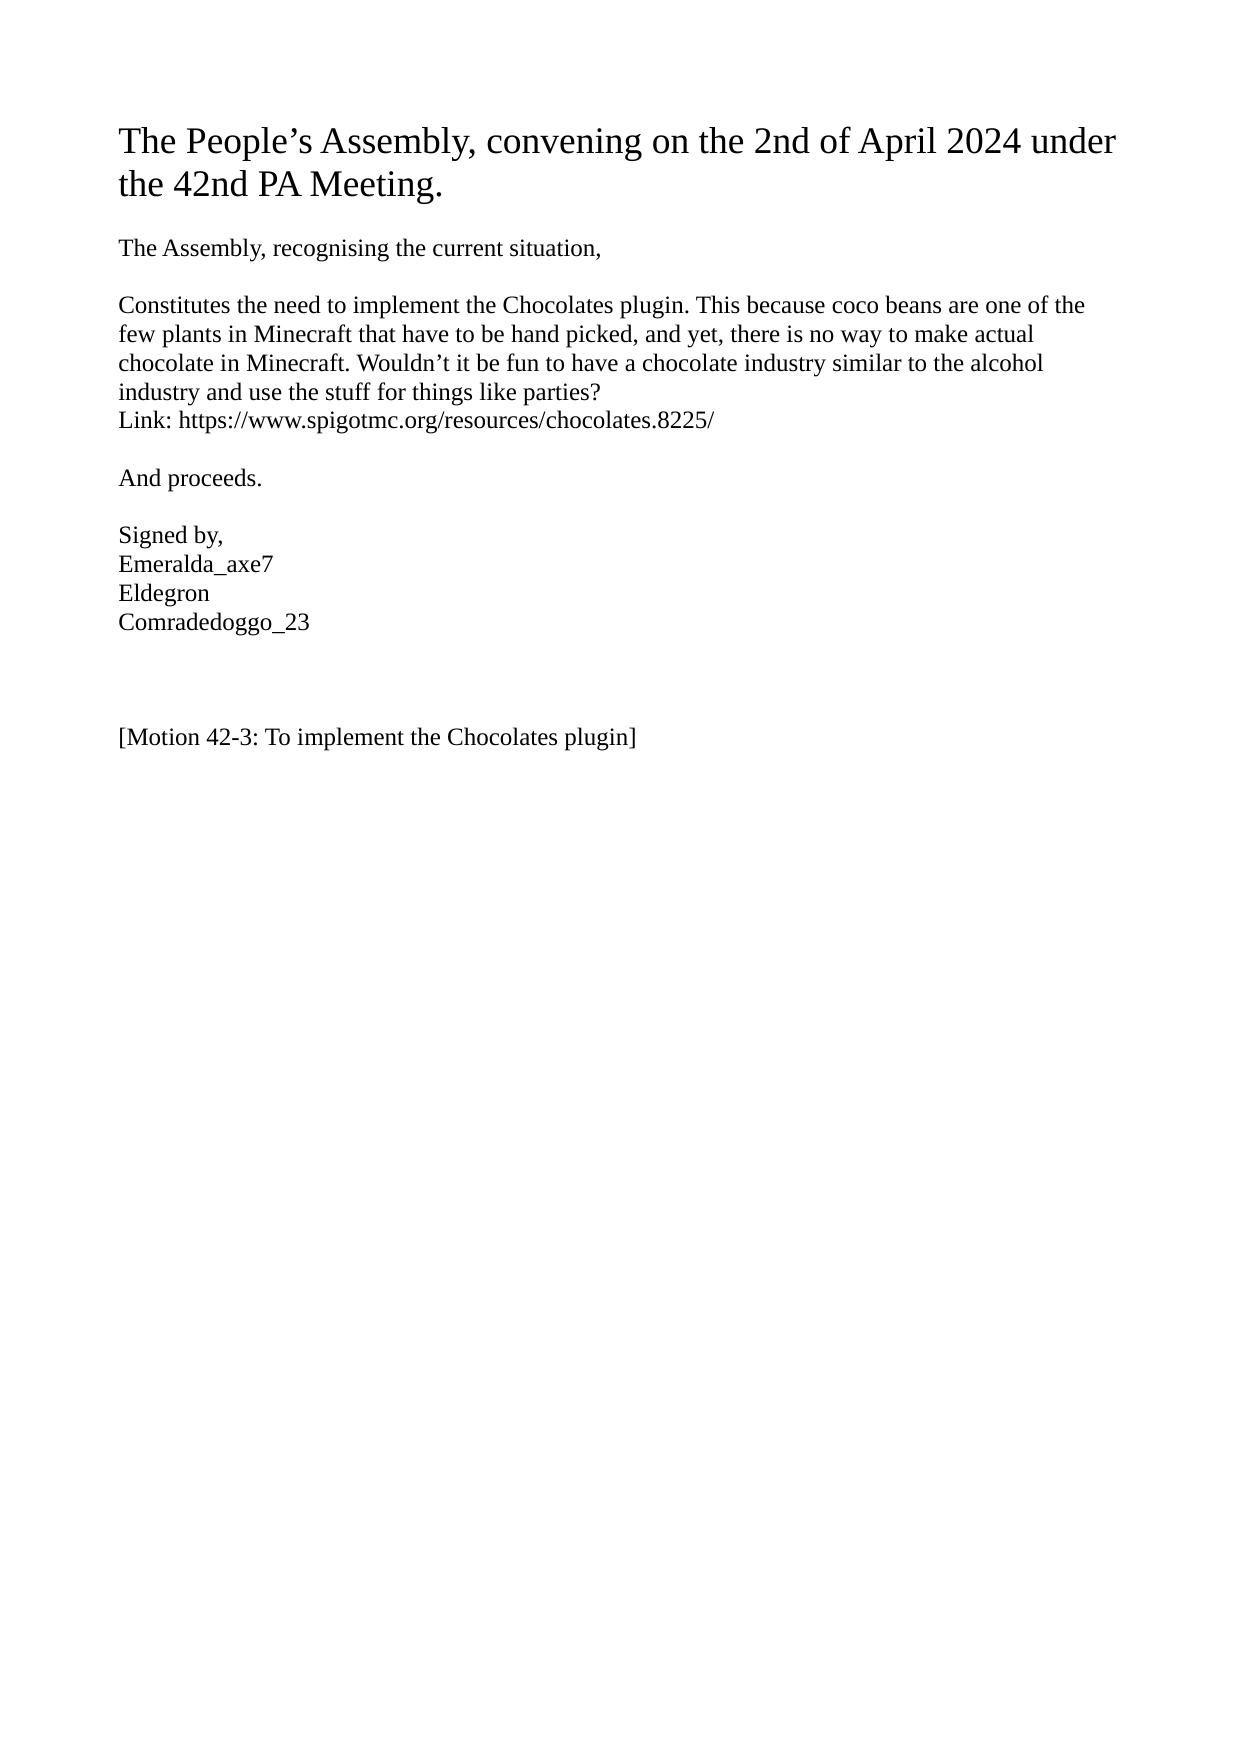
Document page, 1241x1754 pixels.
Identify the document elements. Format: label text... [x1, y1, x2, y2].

text The Assembly, recognising the current situation, [118, 233, 1122, 262]
text The People’s Assembly, convening on the 2nd of April 2024 under the 42nd PA Meeting. [118, 118, 1122, 204]
text Signed by, [118, 521, 1122, 549]
text [Motion 42-3: To implement the Chocolates plugin] [118, 722, 1122, 751]
text Eldegron [118, 578, 1122, 607]
text Link: https://www.spigotmc.org/resources/chocolates.8225/ [118, 406, 1122, 434]
text Comradedoggo_23 [118, 607, 1122, 636]
text And proceeds. [118, 463, 1122, 492]
text Constitutes the need to implement the Chocolates plugin. This because coco beans are one of the few plants in Minecraft that have to be hand picked, and yet, there is no way to make actual chocolate in Minecraft. Wouldn’t it be fun to have a chocolate industry similar to the alcohol industry and use the stuff for things like parties? [118, 291, 1122, 406]
text Emeralda_axe7 [118, 549, 1122, 578]
